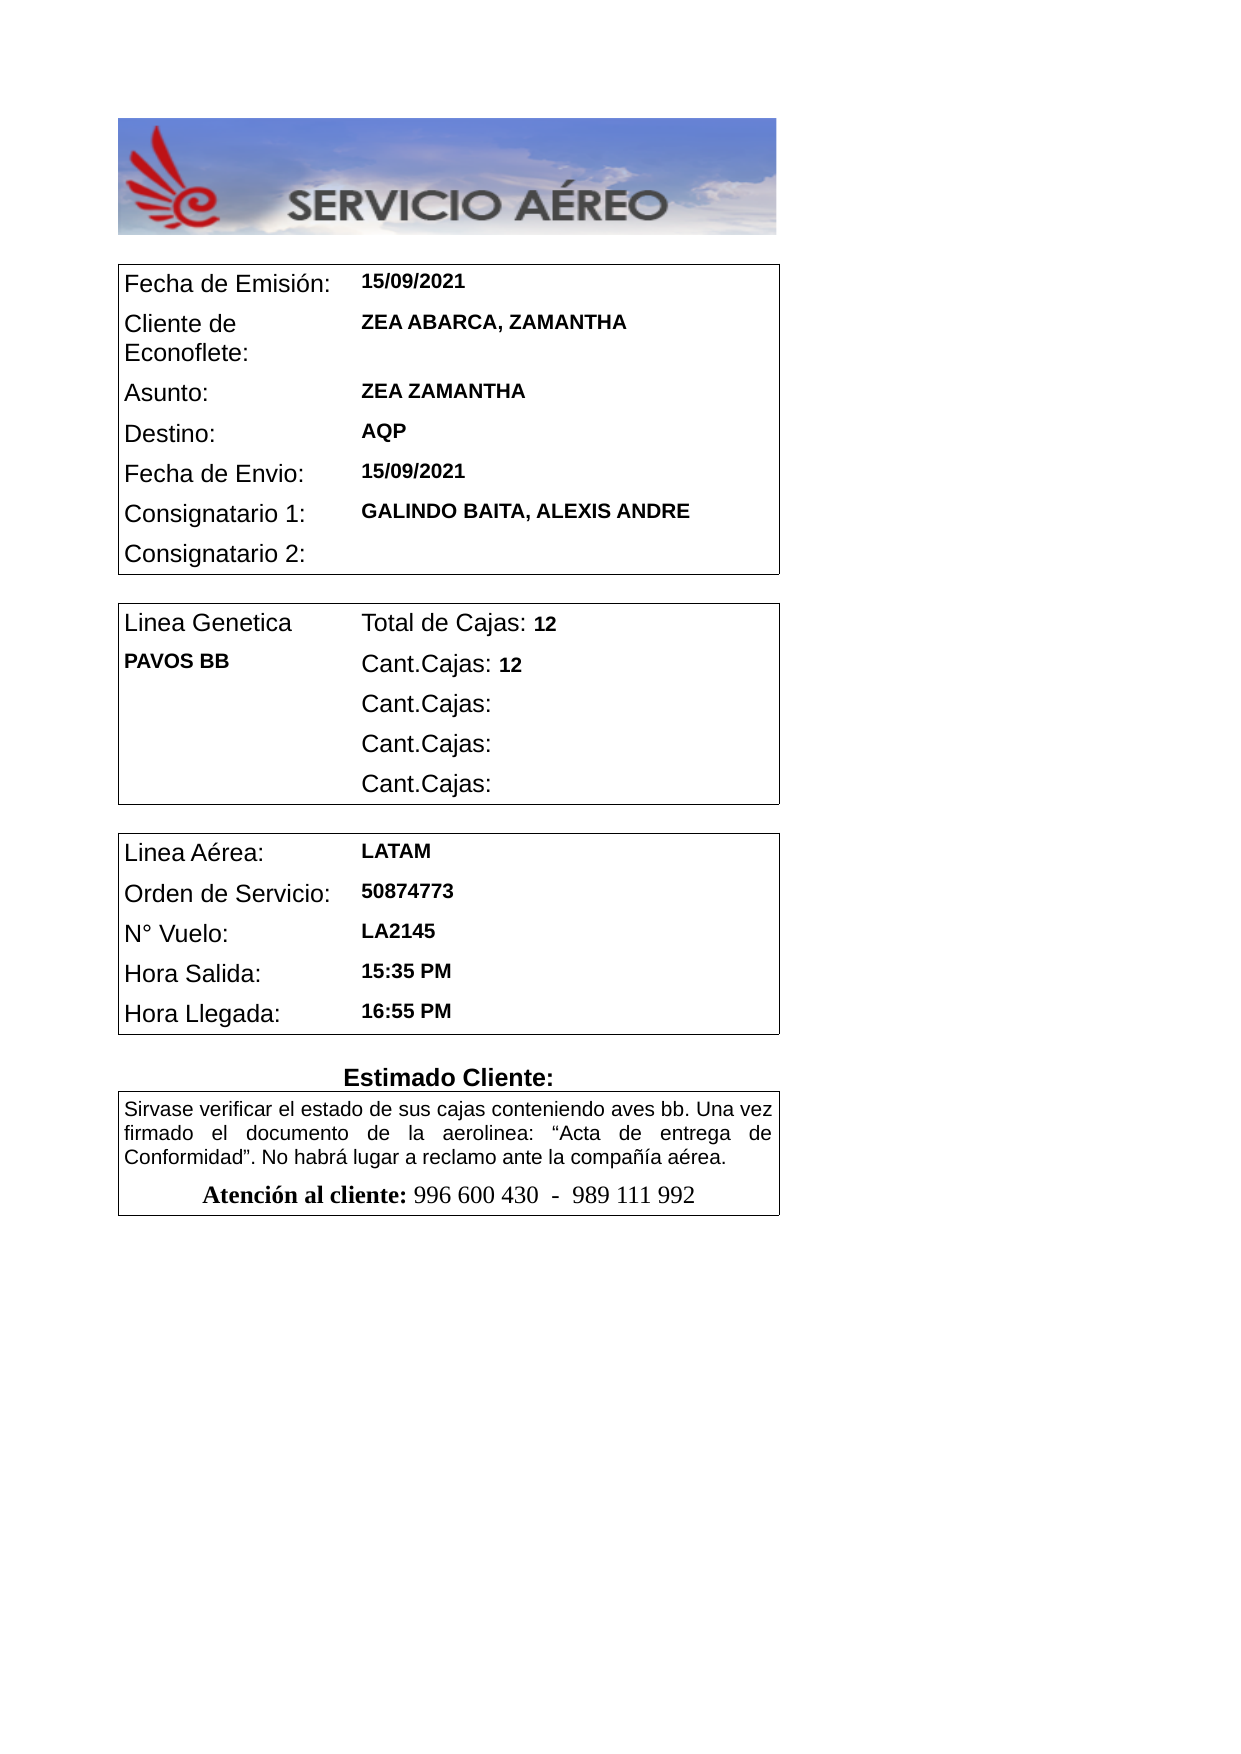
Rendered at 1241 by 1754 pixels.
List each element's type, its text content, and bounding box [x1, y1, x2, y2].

table_cell 16:55 PM [356, 994, 779, 1034]
table_cell Cant.Cajas: [356, 764, 779, 804]
table_cell Estimado Cliente: [118, 1035, 779, 1091]
table_cell 15:35 PM [356, 953, 779, 993]
table_cell Sirvase verificar el estado de sus cajas conteniendo aves bb. Una vez firmado el documento de la aerolinea: “Acta de entrega de Conformidad”. No habrá lugar a reclamo ante la compañía aérea. [119, 1092, 779, 1175]
table_cell Hora Salida: [119, 953, 356, 993]
table_cell Hora Llegada: [119, 994, 356, 1034]
table_cell 50874773 [356, 873, 779, 913]
table_cell Orden de Servicio: [119, 873, 356, 913]
table_cell GALINDO BAITA, ALEXIS ANDRE [356, 493, 779, 533]
table_cell Linea Aérea: [119, 834, 356, 873]
table_cell [356, 534, 779, 574]
table_cell Fecha de Envio: [119, 453, 356, 493]
table_cell Destino: [119, 413, 356, 453]
table_cell [119, 683, 356, 723]
table_cell AQP [356, 413, 779, 453]
table_cell N° Vuelo: [119, 913, 356, 953]
table_cell PAVOS BB [119, 643, 356, 683]
table_cell Cant.Cajas: [356, 723, 779, 763]
table_header Fecha de Emisión: [119, 265, 356, 304]
picture [118, 118, 777, 235]
table_cell [356, 805, 779, 833]
table_cell ZEA ABARCA, ZAMANTHA [356, 304, 779, 373]
table_cell Atención al cliente: 996 600 430 - 989 111 992 [119, 1175, 779, 1215]
table_cell LATAM [356, 834, 779, 873]
table_cell [119, 764, 356, 804]
table_cell LA2145 [356, 913, 779, 953]
table_cell [119, 723, 356, 763]
table_cell Total de Cajas: 12 [356, 604, 779, 643]
table_cell Consignatario 1: [119, 493, 356, 533]
table_header 15/09/2021 [356, 265, 779, 304]
table_cell Cant.Cajas: [356, 683, 779, 723]
table_cell 15/09/2021 [356, 453, 779, 493]
table_cell Asunto: [119, 373, 356, 413]
table_cell [118, 575, 356, 603]
table_cell Consignatario 2: [119, 534, 356, 574]
table_cell ZEA ZAMANTHA [356, 373, 779, 413]
table_cell [118, 805, 356, 833]
table_cell [356, 575, 779, 603]
table_cell Cliente de Econoflete: [119, 304, 356, 373]
table_cell Cant.Cajas: 12 [356, 643, 779, 683]
table_cell Linea Genetica [119, 604, 356, 643]
